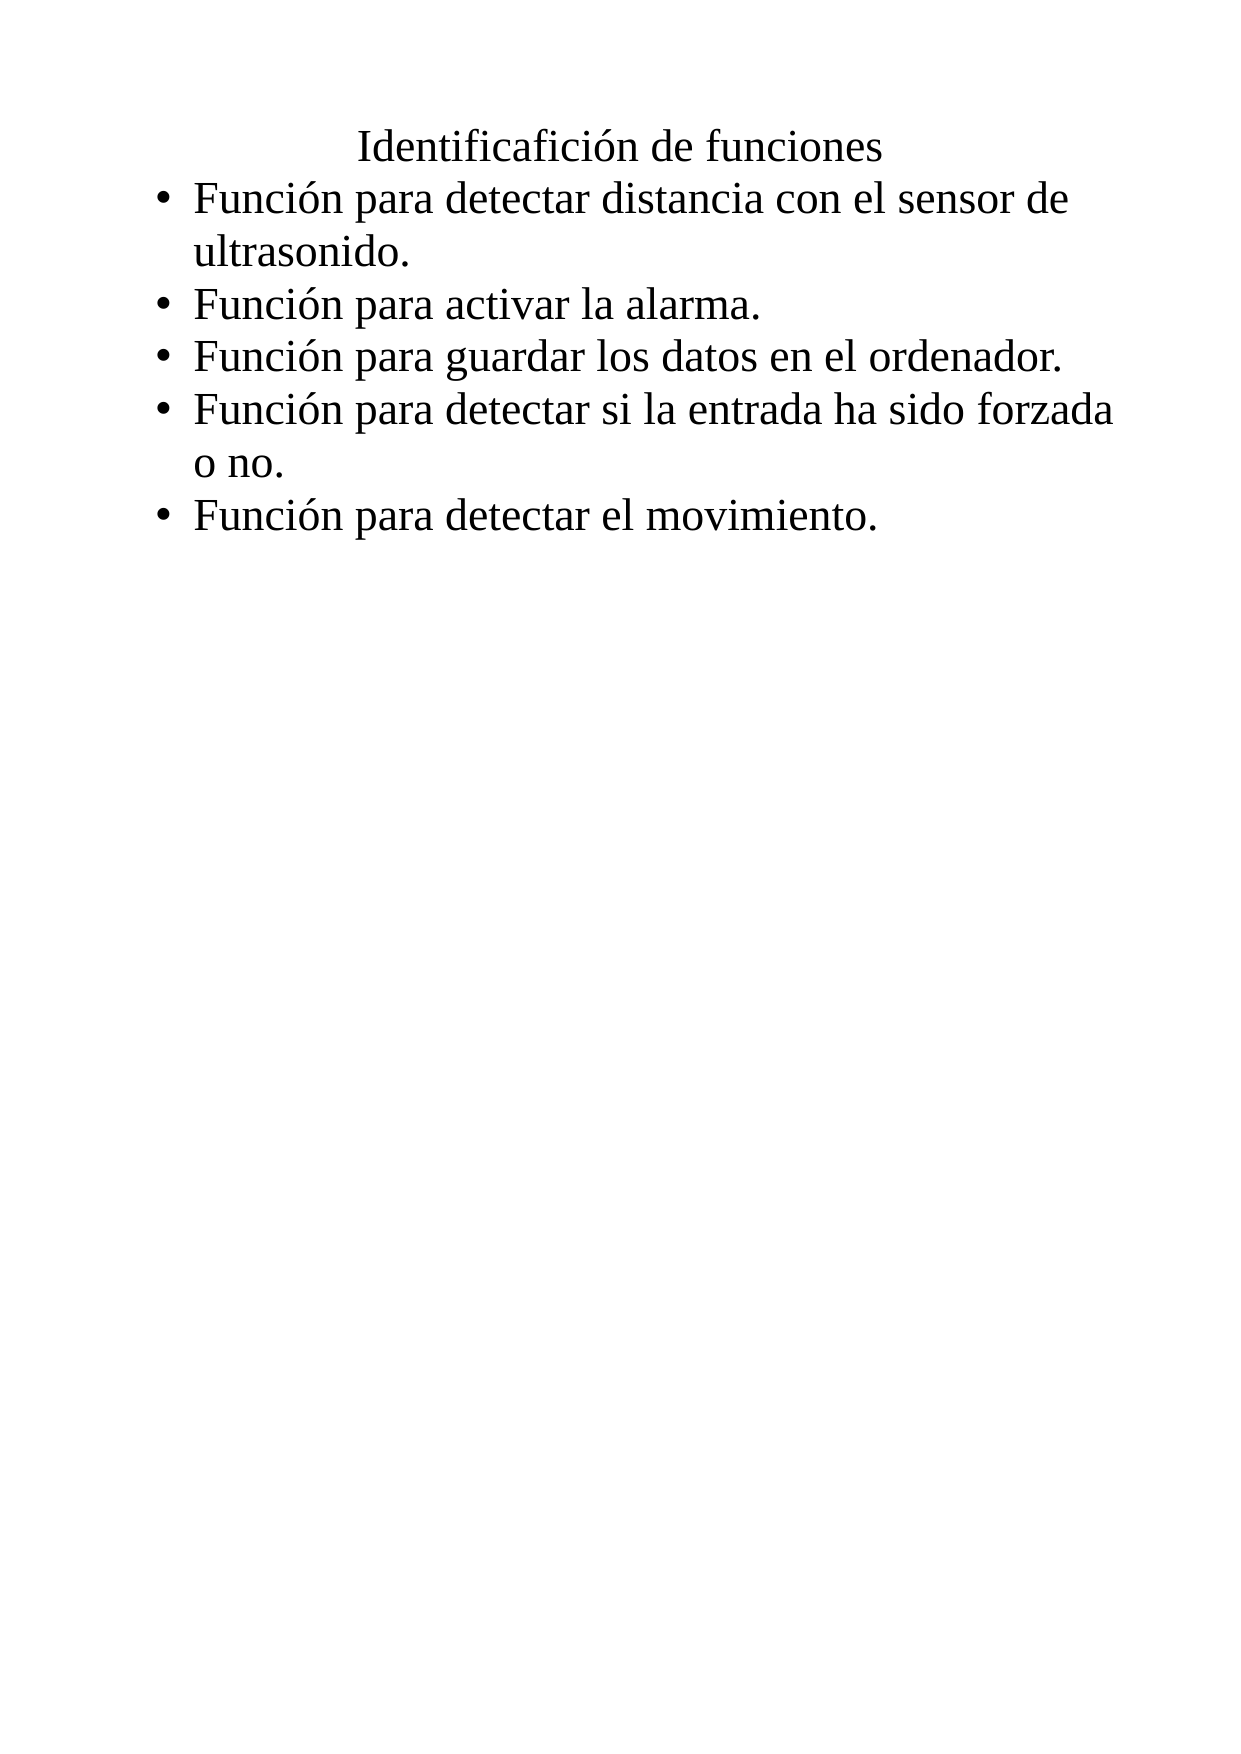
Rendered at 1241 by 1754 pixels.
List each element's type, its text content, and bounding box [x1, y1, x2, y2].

text Identificafición de funciones [118, 118, 1122, 171]
list Función para detectar si la entrada ha sido forzada o no. [156, 382, 1122, 487]
list Función para detectar distancia con el sensor de ultrasonido. [156, 171, 1122, 276]
list Función para activar la alarma. [156, 276, 1122, 329]
list Función para detectar el movimiento. [156, 487, 1122, 540]
list Función para guardar los datos en el ordenador. [156, 329, 1122, 382]
